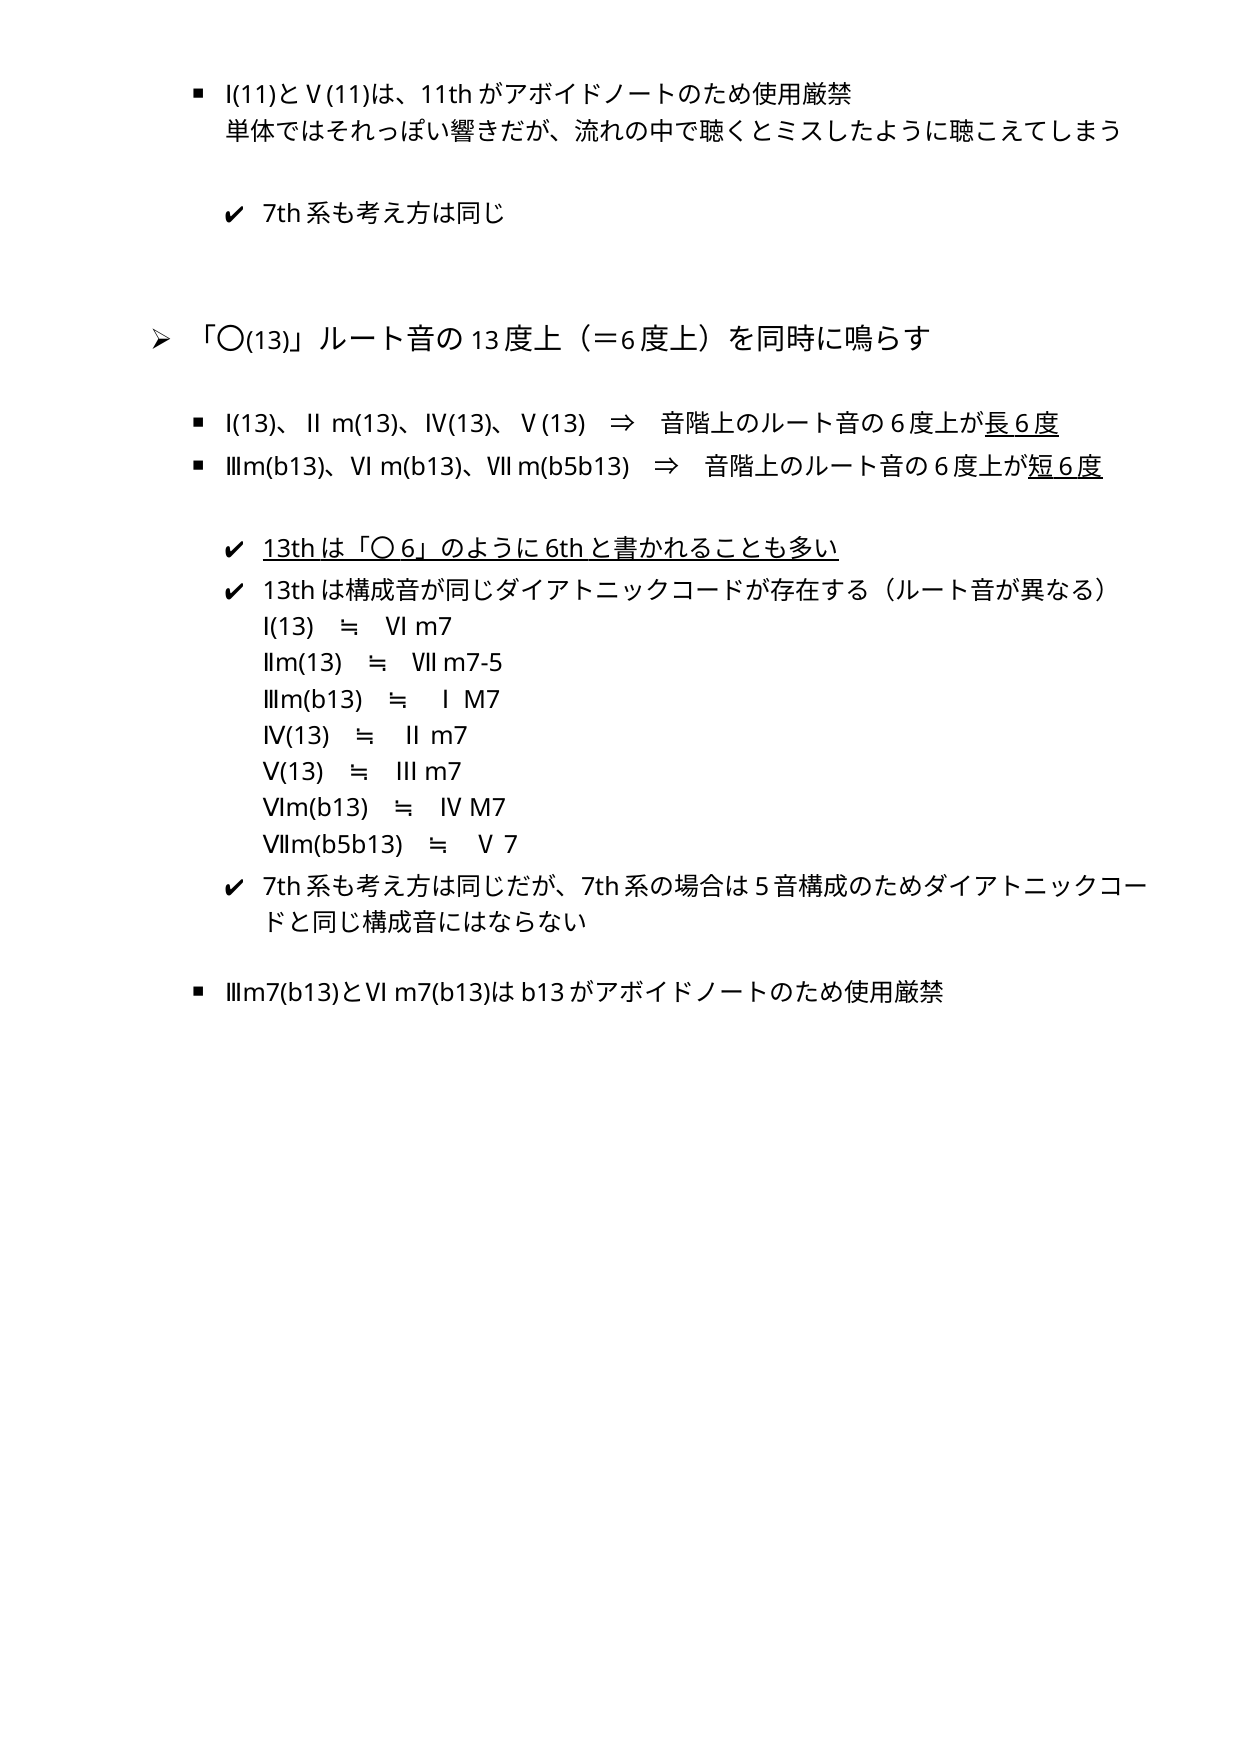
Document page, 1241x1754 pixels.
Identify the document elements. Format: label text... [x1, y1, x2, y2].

list Ⅰ(13)、Ⅱm(13)、Ⅳ(13)、Ⅴ(13) ⇒ 音階上のルート音の6度上が長6度 [187, 404, 1165, 440]
list 7th系も考え方は同じだが、7th系の場合は5音構成のためダイアトニックコードと同じ構成音にはならない [225, 866, 1165, 939]
list Ⅲm7(b13)とⅥm7(b13)はb13がアボイドノートのため使用厳禁 [187, 973, 1165, 1009]
list 13thは構成音が同じダイアトニックコードが存在する（ルート音が異なる） Ⅰ(13) ≒ Ⅵm7 Ⅱm(13) ≒ Ⅶm7-5 Ⅲm(b13) ≒ ⅠM7 Ⅳ(13) ≒ Ⅱm7 Ⅴ(13) ≒ Ⅲm7 Ⅵm(b13) ≒ ⅣM7 Ⅶm(b5b13) ≒ Ⅴ7 [225, 570, 1165, 860]
list Ⅰ(11)とⅤ(11)は、11thがアボイドノートのため使用厳禁 単体ではそれっぽい響きだが、流れの中で聴くとミスしたように聴こえてしまう [187, 75, 1165, 147]
list Ⅲm(b13)、Ⅵm(b13)、Ⅶm(b5b13) ⇒ 音階上のルート音の6度上が短6度 [187, 446, 1165, 482]
list 13thは「〇6」のように6thと書かれることも多い [225, 528, 1165, 564]
list 7th系も考え方は同じ [225, 193, 1165, 230]
list 「〇(13)」ルート音の13度上（＝6度上）を同時に鳴らす [150, 316, 1165, 358]
